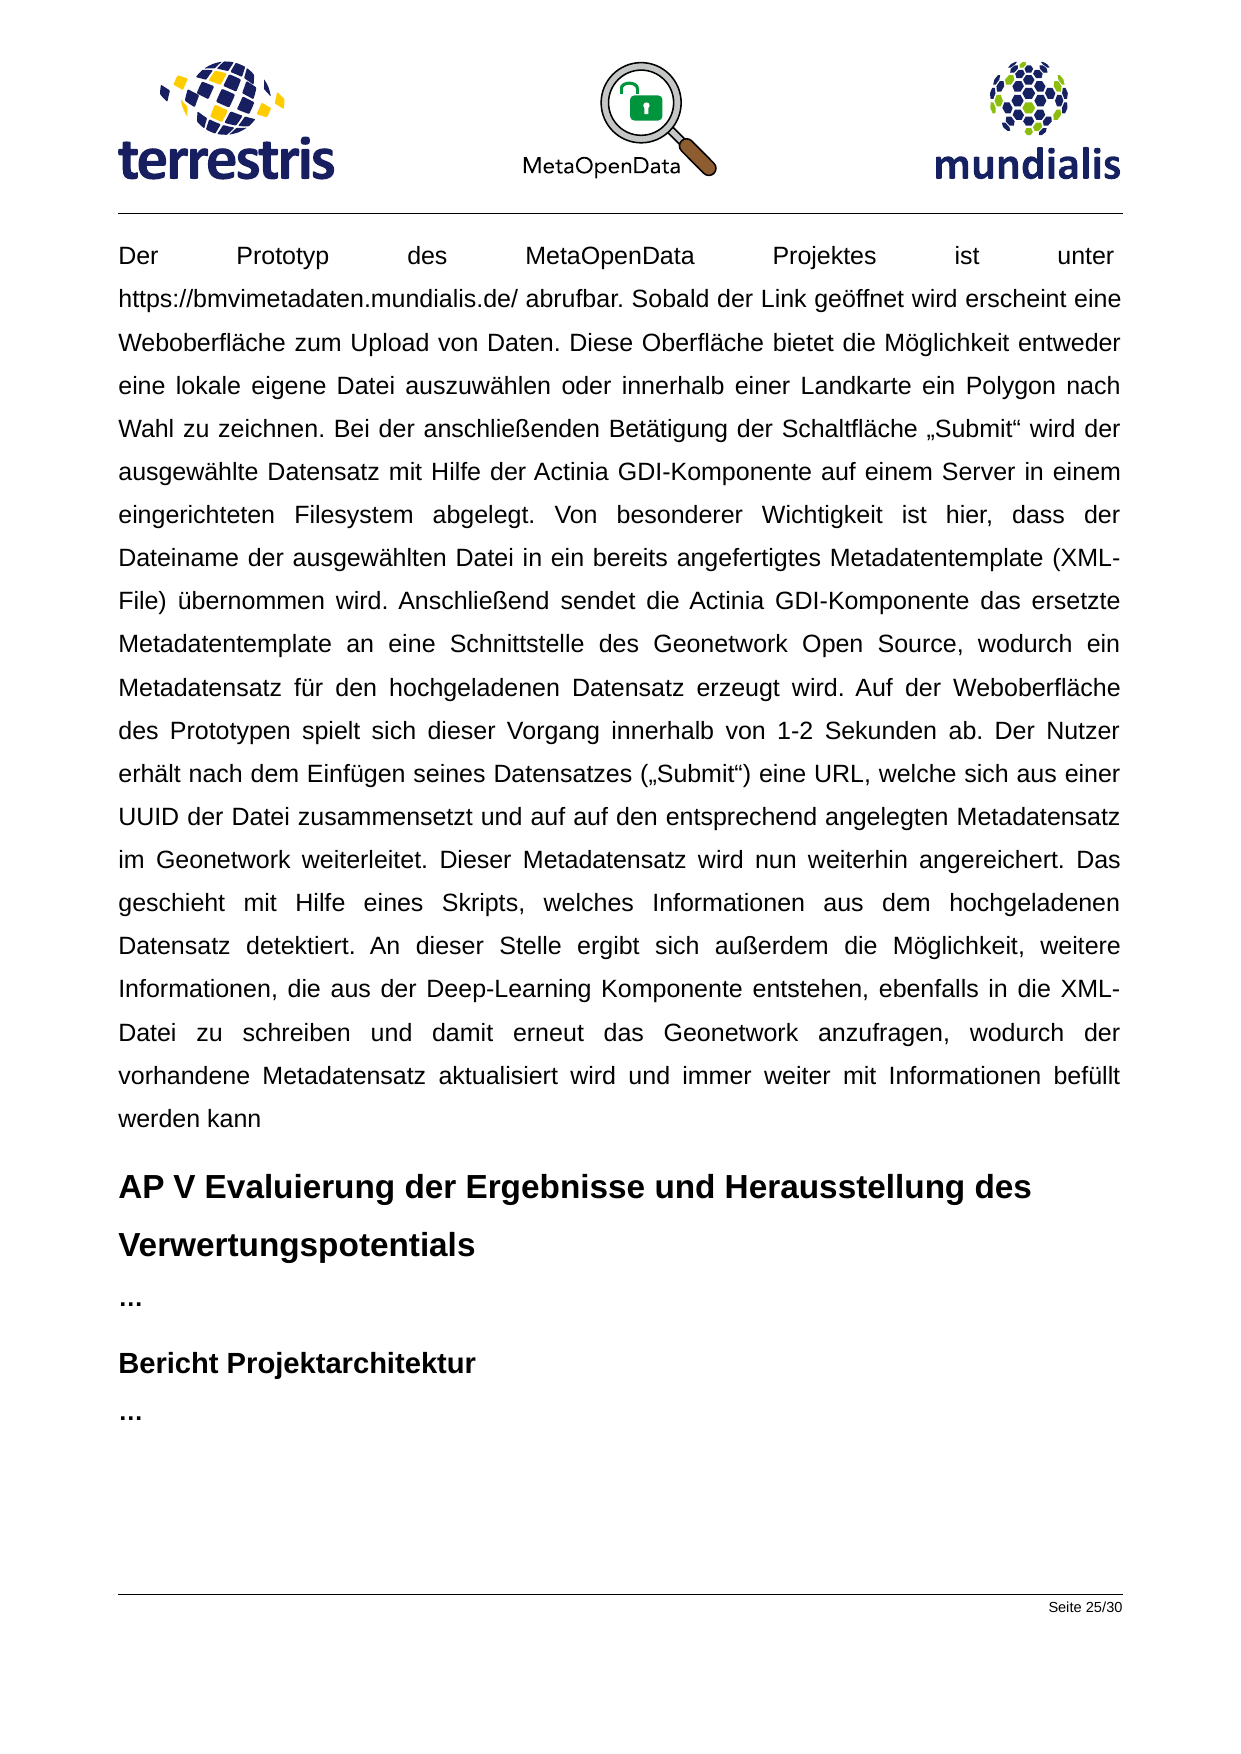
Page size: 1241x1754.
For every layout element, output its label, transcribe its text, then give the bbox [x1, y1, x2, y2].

text … [118, 1397, 1122, 1426]
text … [118, 1283, 1122, 1312]
subtitle AP V Evaluierung der Ergebnisse und Herausstellung des Verwertungspotentials [118, 1168, 1122, 1264]
text Der Prototyp des MetaOpenData Projektes ist unter https://bmvimetadaten.mundialis.de/ abrufbar. Sobald der Link geöffnet wird erscheint eine Weboberfläche zum Upload von Daten. Diese Oberfläche bietet die Möglichkeit entweder eine lokale eigene Datei auszuwählen oder innerhalb einer Landkarte ein Polygon nach Wahl zu zeichnen. Bei der anschließenden Betätigung der Schaltfläche „Submit“ wird der ausgewählte Datensatz mit Hilfe der Actinia GDI-Komponente auf einem Server in einem eingerichteten Filesystem abgelegt. Von besonderer Wichtigkeit ist hier, dass der Dateiname der ausgewählten Datei in ein bereits angefertigtes Metadatentemplate (XML-File) übernommen wird. Anschließend sendet die Actinia GDI-Komponente das ersetzte Metadatentemplate an eine Schnittstelle des Geonetwork Open Source, wodurch ein Metadatensatz für den hochgeladenen Datensatz erzeugt wird. Auf der Weboberfläche des Prototypen spielt sich dieser Vorgang innerhalb von 1-2 Sekunden ab. Der Nutzer erhält nach dem Einfügen seines Datensatzes („Submit“) eine URL, welche sich aus einer UUID der Datei zusammensetzt und auf auf den entsprechend angelegten Metadatensatz im Geonetwork weiterleitet. Dieser Metadatensatz wird nun weiterhin angereichert. Das geschieht mit Hilfe eines Skripts, welches Informationen aus dem hochgeladenen Datensatz detektiert. An dieser Stelle ergibt sich außerdem die Möglichkeit, weitere Informationen, die aus der Deep-Learning Komponente entstehen, ebenfalls in die XML-Datei zu schreiben und damit erneut das Geonetwork anzufragen, wodurch der vorhandene Metadatensatz aktualisiert wird und immer weiter mit Informationen befüllt werden kann [118, 241, 1122, 1133]
subtitle Bericht Projektarchitektur [118, 1347, 1122, 1380]
